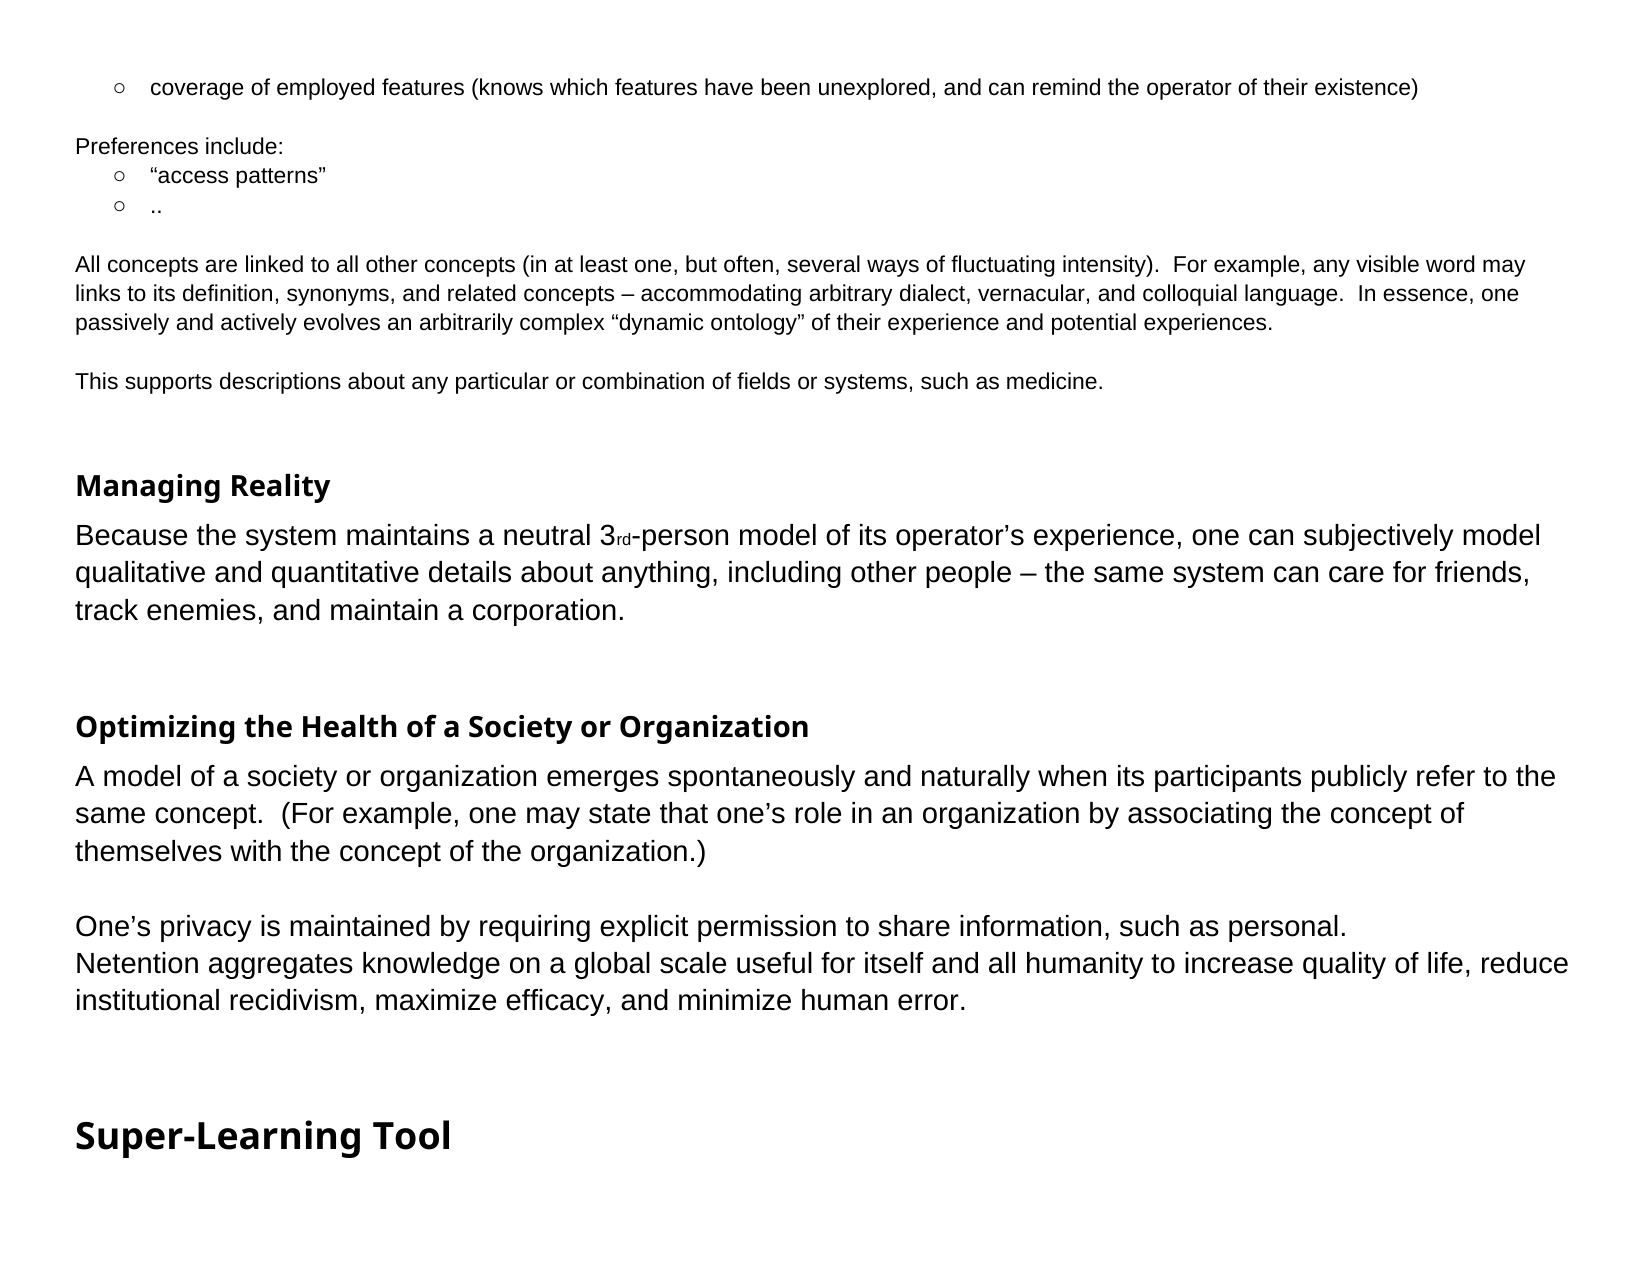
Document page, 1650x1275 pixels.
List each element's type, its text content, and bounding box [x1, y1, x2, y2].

text One’s privacy is maintained by requiring explicit permission to share information, such as personal. [75, 909, 1575, 942]
list coverage of employed features (knows which features have been unexplored, and can remind the operator of their existence) [112, 75, 1575, 101]
text This supports descriptions about any particular or combination of fields or systems, such as medicine. [75, 369, 1575, 394]
list .. [112, 192, 1575, 218]
text A model of a society or organization emerges spontaneously and naturally when its participants publicly refer to the same concept. (For example, one may state that one’s role in an organization by associating the concept of themselves with the concept of the organization.) [75, 760, 1575, 867]
text Preferences include: [75, 134, 1575, 159]
text Netention aggregates knowledge on a global scale useful for itself and all humanity to increase quality of life, reduce institutional recidivism, maximize efficacy, and minimize human error. [75, 947, 1575, 1017]
subtitle Super-Learning Tool [75, 1109, 1575, 1160]
text Because the system maintains a neutral 3rd-person model of its operator’s experience, one can subjectively model qualitative and quantitative details about anything, including other people – the same system can care for friends, track enemies, and maintain a corporation. [75, 519, 1575, 626]
subtitle Managing Reality [75, 465, 1575, 505]
text All concepts are linked to all other concepts (in at least one, but often, several ways of fluctuating intensity). For example, any visible word may links to its definition, synonyms, and related concepts – accommodating arbitrary dialect, vernacular, and colloquial language. In essence, one passively and actively evolves an arbitrarily complex “dynamic ontology” of their experience and potential experiences. [75, 251, 1575, 336]
subtitle Optimizing the Health of a Society or Organization [75, 706, 1575, 746]
list “access patterns” [112, 163, 1575, 189]
